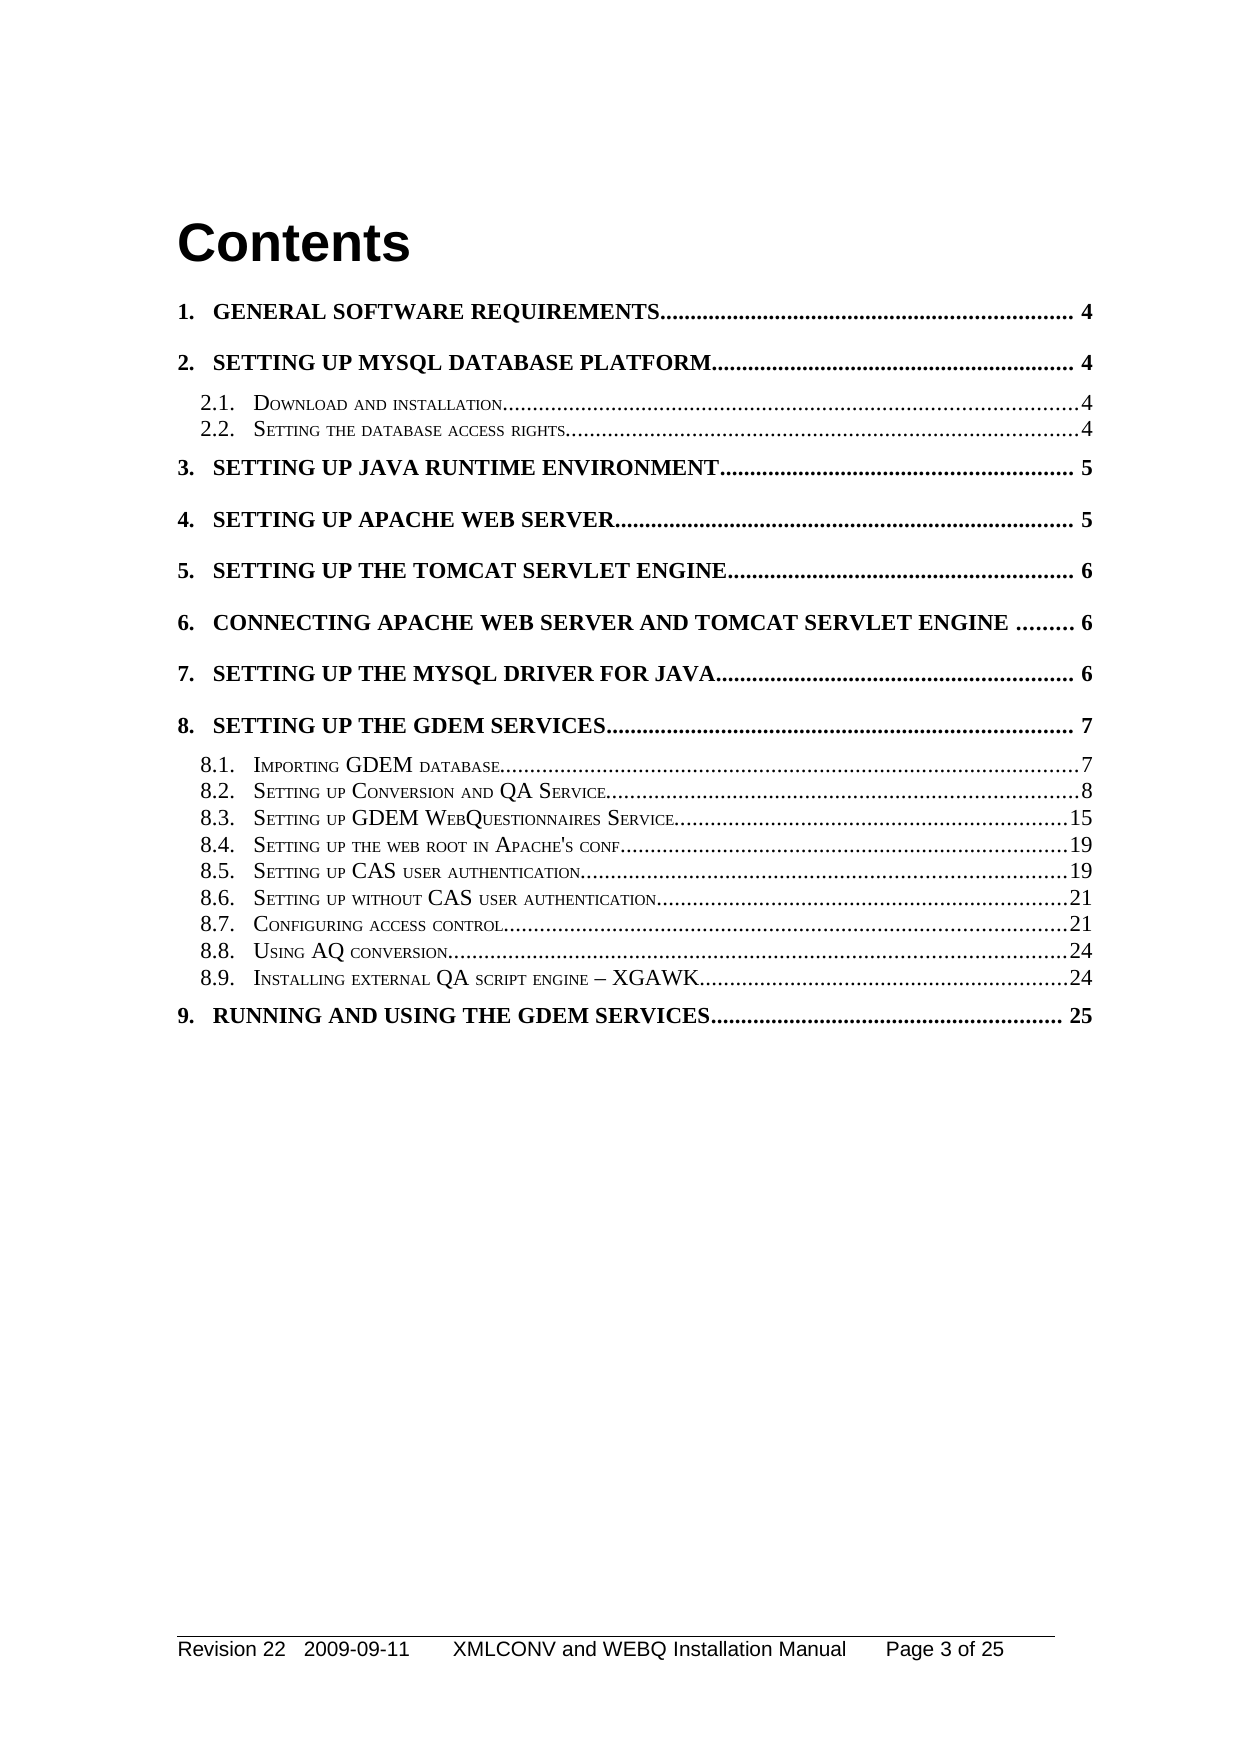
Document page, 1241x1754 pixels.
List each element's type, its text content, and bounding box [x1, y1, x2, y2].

text 8.9. Installing external QA script engine – XGAWK 24 [200, 963, 1092, 990]
text 3. Setting up Java Runtime Environment 5 [177, 454, 1092, 481]
text 8.1. Importing GDEM database 7 [200, 751, 1092, 777]
text 2.2. Setting the database access rights 4 [200, 415, 1092, 441]
text 6. Connecting Apache web server and Tomcat servlet engine 6 [177, 609, 1092, 635]
text 4. Setting up Apache web server 5 [177, 506, 1092, 532]
text 8.2. Setting up Conversion and QA Service 8 [200, 777, 1092, 804]
text 2. Setting up MySQL database platform 4 [177, 349, 1092, 376]
text 8.5. Setting up CAS user authentication 19 [200, 857, 1092, 884]
text 8.7. Configuring access control 21 [200, 910, 1092, 937]
text 8. Setting up the GDEM Services 7 [177, 712, 1092, 738]
text 8.8. Using AQ conversion 24 [200, 937, 1092, 963]
text 7. Setting up the MySQL driver for Java 6 [177, 660, 1092, 687]
text 8.3. Setting up GDEM WebQuestionnaires Service 15 [200, 804, 1092, 831]
text 9. Running and using the GDEM services 25 [177, 1002, 1092, 1029]
text 2.1. Download and installation 4 [200, 388, 1092, 415]
text 1. General software requirements 4 [177, 298, 1092, 324]
subtitle Contents [177, 210, 1092, 273]
text 8.4. Setting up the web root in Apache's conf 19 [200, 831, 1092, 857]
text 5. Setting up the Tomcat servlet engine 6 [177, 557, 1092, 584]
text 8.6. Setting up without CAS user authentication 21 [200, 884, 1092, 910]
